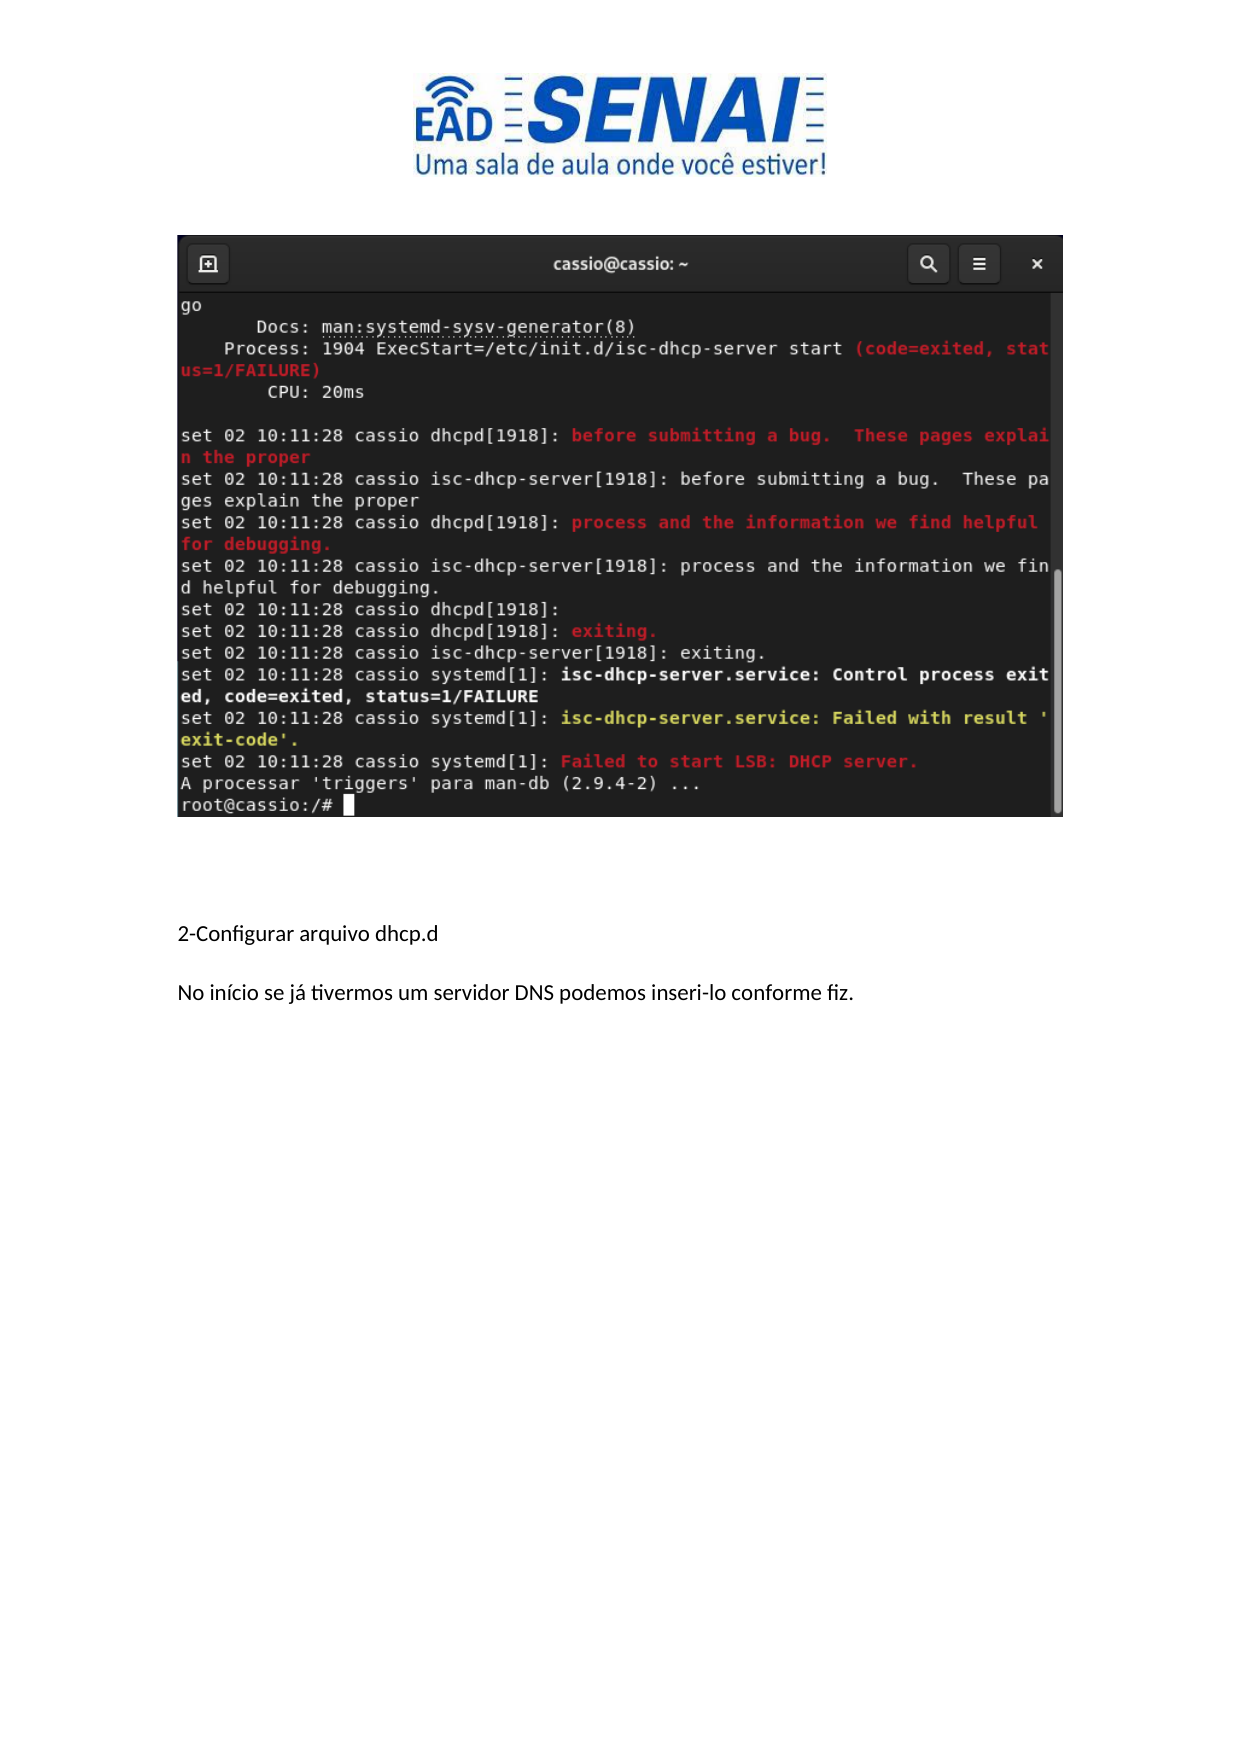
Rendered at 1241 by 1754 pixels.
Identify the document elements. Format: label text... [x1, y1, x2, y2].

text 2-Configurar arquivo dhcp.d [177, 919, 1063, 948]
picture [177, 235, 1063, 817]
picture [413, 73, 828, 177]
text No início se já tivermos um servidor DNS podemos inseri-lo conforme fiz. [177, 978, 1063, 1006]
